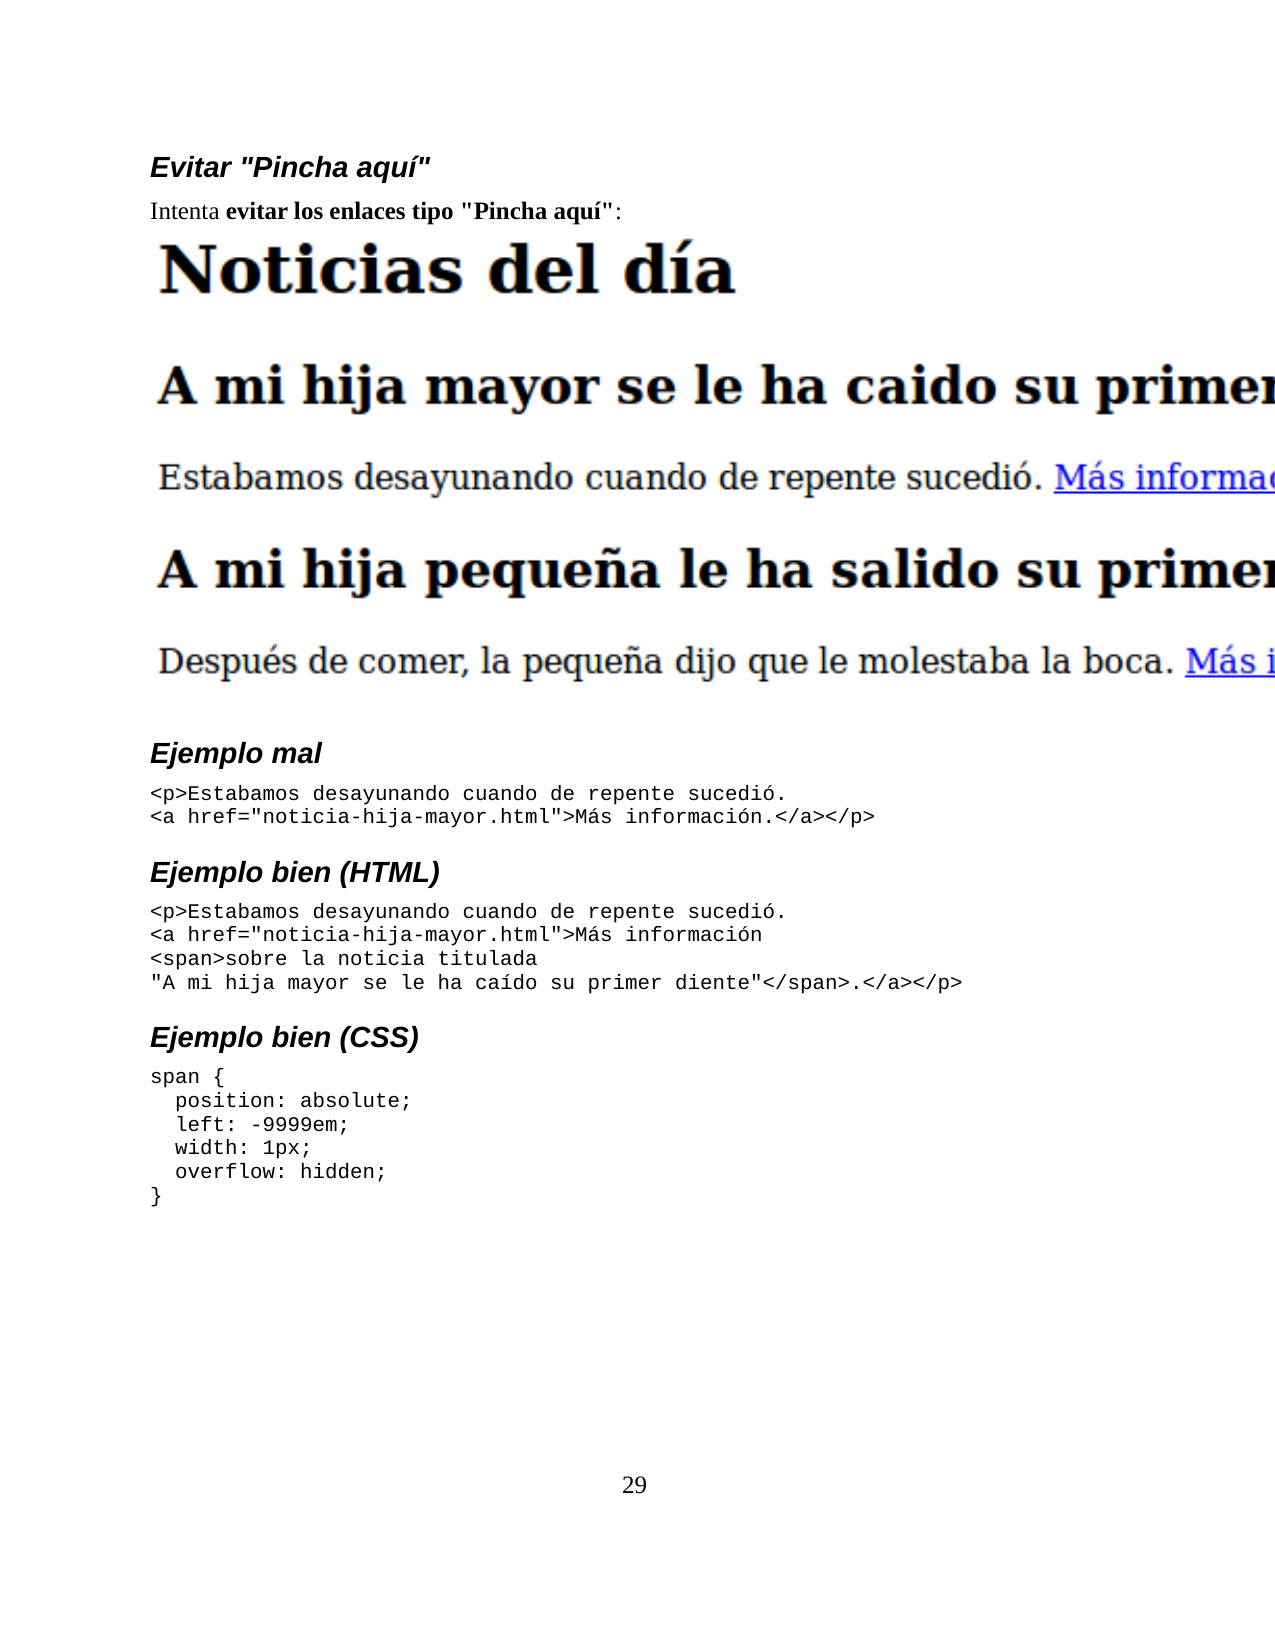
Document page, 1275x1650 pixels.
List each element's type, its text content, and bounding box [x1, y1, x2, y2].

text } [150, 1185, 1125, 1208]
text "A mi hija mayor se le ha caído su primer diente"</span>.</a></p> [150, 972, 1125, 995]
text width: 1px; [150, 1137, 1125, 1161]
text span { [150, 1066, 1125, 1090]
text <p>Estabamos desayunando cuando de repente sucedió. [150, 901, 1125, 924]
subtitle Ejemplo bien (CSS) [150, 1020, 1125, 1054]
text overflow: hidden; [150, 1161, 1125, 1185]
subtitle Evitar "Pincha aquí" [150, 150, 1125, 183]
text <span>sobre la noticia titulada [150, 948, 1125, 972]
text <a href="noticia-hija-mayor.html">Más información [150, 924, 1125, 948]
text <p>Estabamos desayunando cuando de repente sucedió. [150, 782, 1125, 806]
text Intenta evitar los enlaces tipo "Pincha aquí": [150, 196, 1125, 225]
subtitle Ejemplo bien (HTML) [150, 855, 1125, 888]
text left: -9999em; [150, 1114, 1125, 1137]
subtitle Ejemplo mal [150, 736, 1125, 770]
picture [150, 233, 1275, 703]
text position: absolute; [150, 1090, 1125, 1114]
text <a href="noticia-hija-mayor.html">Más información.</a></p> [150, 806, 1125, 830]
